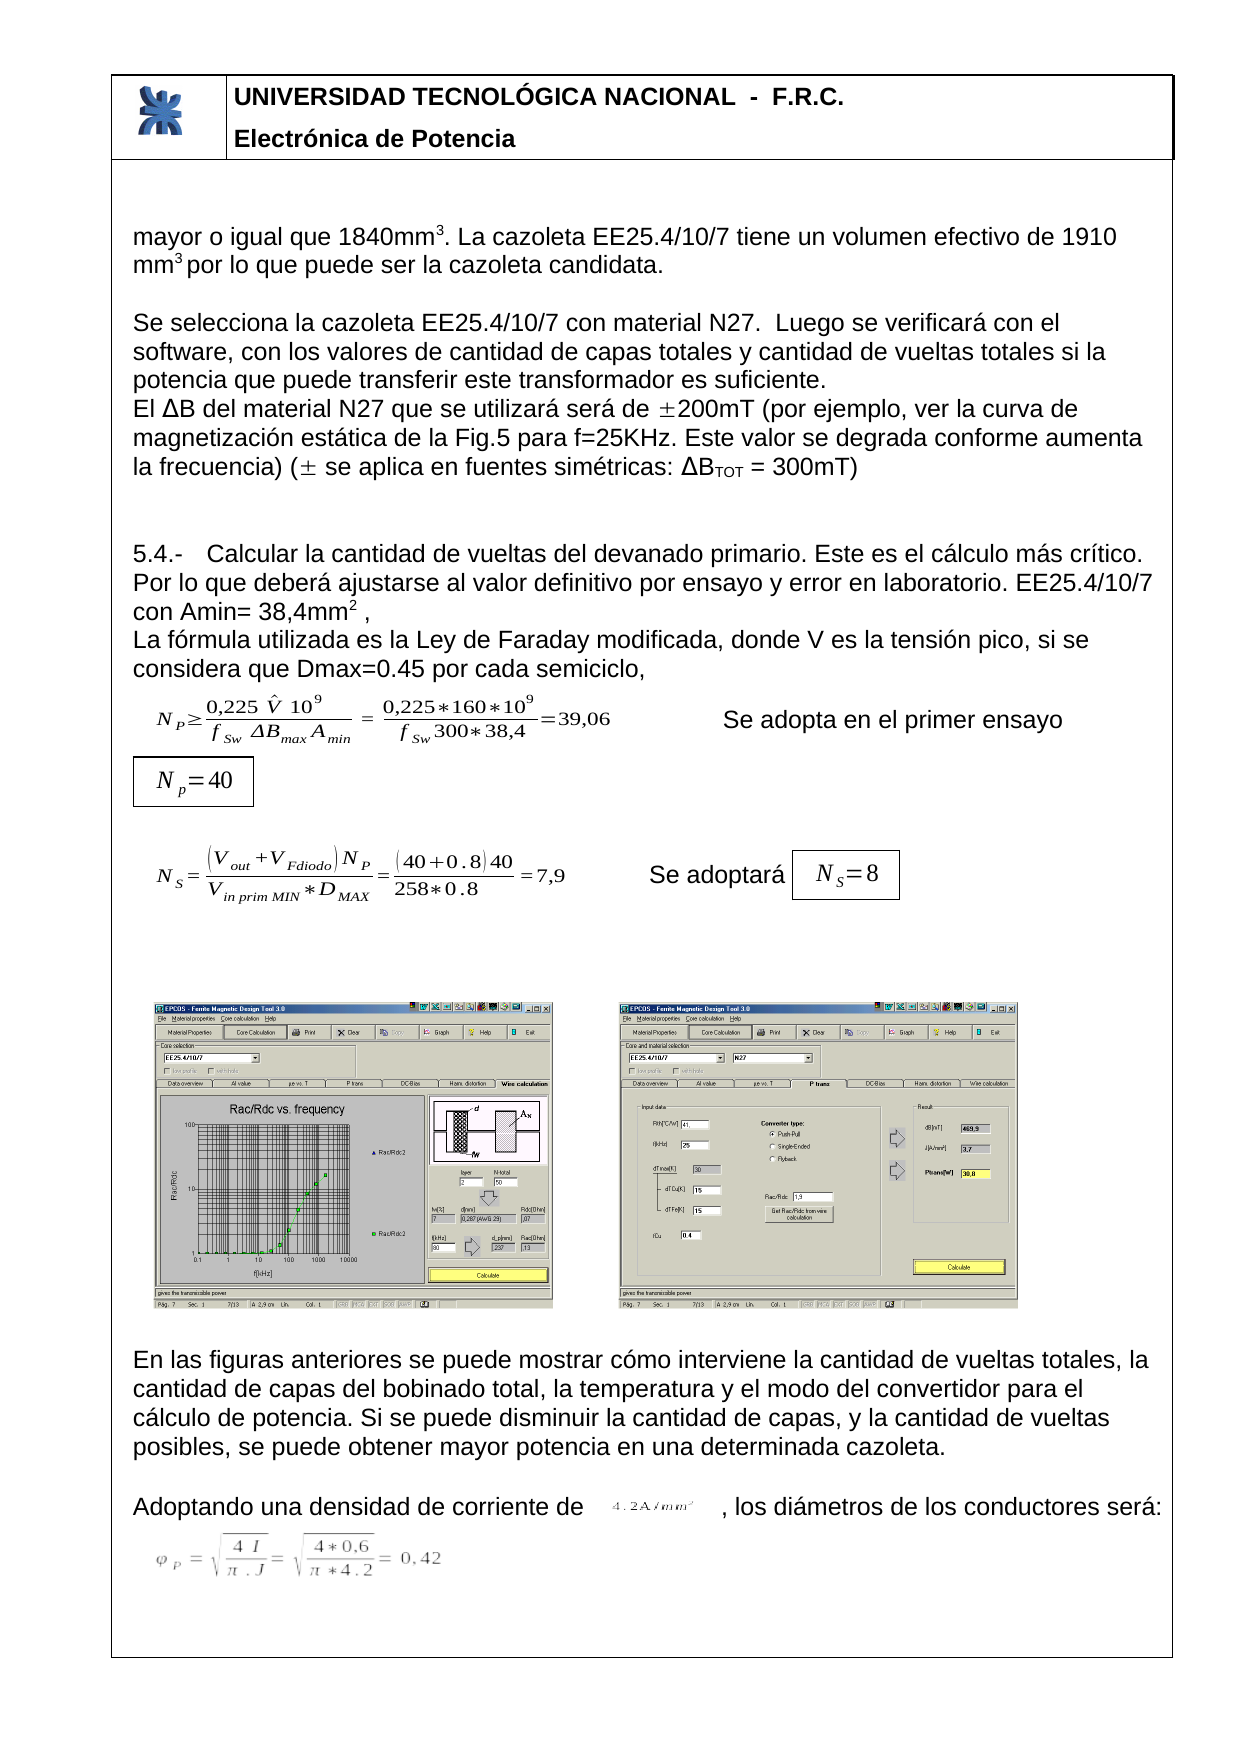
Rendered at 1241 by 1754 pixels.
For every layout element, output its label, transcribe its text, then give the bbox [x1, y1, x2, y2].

text Se adoptará [590, 836, 1166, 914]
text La fórmula utilizada es la Ley de Faraday modificada, donde V es la tensión pico, si se considera que Dmax=0.45 por cada semiciclo, [133, 625, 1166, 683]
text En las figuras anteriores se puede mostrar cómo interviene la cantidad de vueltas totales, la cantidad de capas del bobinado total, la temperatura y el modo del convertidor para el cálculo de potencia. Si se puede disminuir la cantidad de capas, y la cantidad de vueltas posibles, se puede obtener mayor potencia en una determinada cazoleta. [133, 1345, 1166, 1460]
picture [153, 1002, 553, 1309]
text El ΔB del material N27 que se utilizará será de 200mT (por ejemplo, ver la curva de magnetización estática de la Fig.5 para f=25KHz. Este valor se degrada conforme aumenta la frecuencia) ( se aplica en fuentes simétricas: ΔBTOT = 300mT) [133, 394, 1166, 482]
text Se selecciona la cazoleta EE25.4/10/7 con material N27. Luego se verificará con el software, con los valores de cantidad de capas totales y cantidad de vueltas totales si la potencia que puede transferir este transformador es suficiente. [133, 308, 1166, 394]
text 5.4.- Calcular la cantidad de vueltas del devanado primario. Este es el cálculo más crítico. Por lo que deberá ajustarse al valor definitivo por ensayo y error en laboratorio. EE25.4/10/7 con Amin= 38,4mm2 , [133, 539, 1166, 625]
text mayor o igual que 1840mm3. La cazoleta EE25.4/10/7 tiene un volumen efectivo de 1910 mm3 por lo que puede ser la cazoleta candidata. [133, 222, 1166, 279]
text Se adopta en el primer ensayo [254, 683, 1166, 807]
text Adoptando una densidad de corriente de [133, 1489, 591, 1523]
picture [618, 1002, 1018, 1309]
picture [135, 85, 183, 136]
text , los diámetros de los conductores será: [721, 1489, 1166, 1523]
